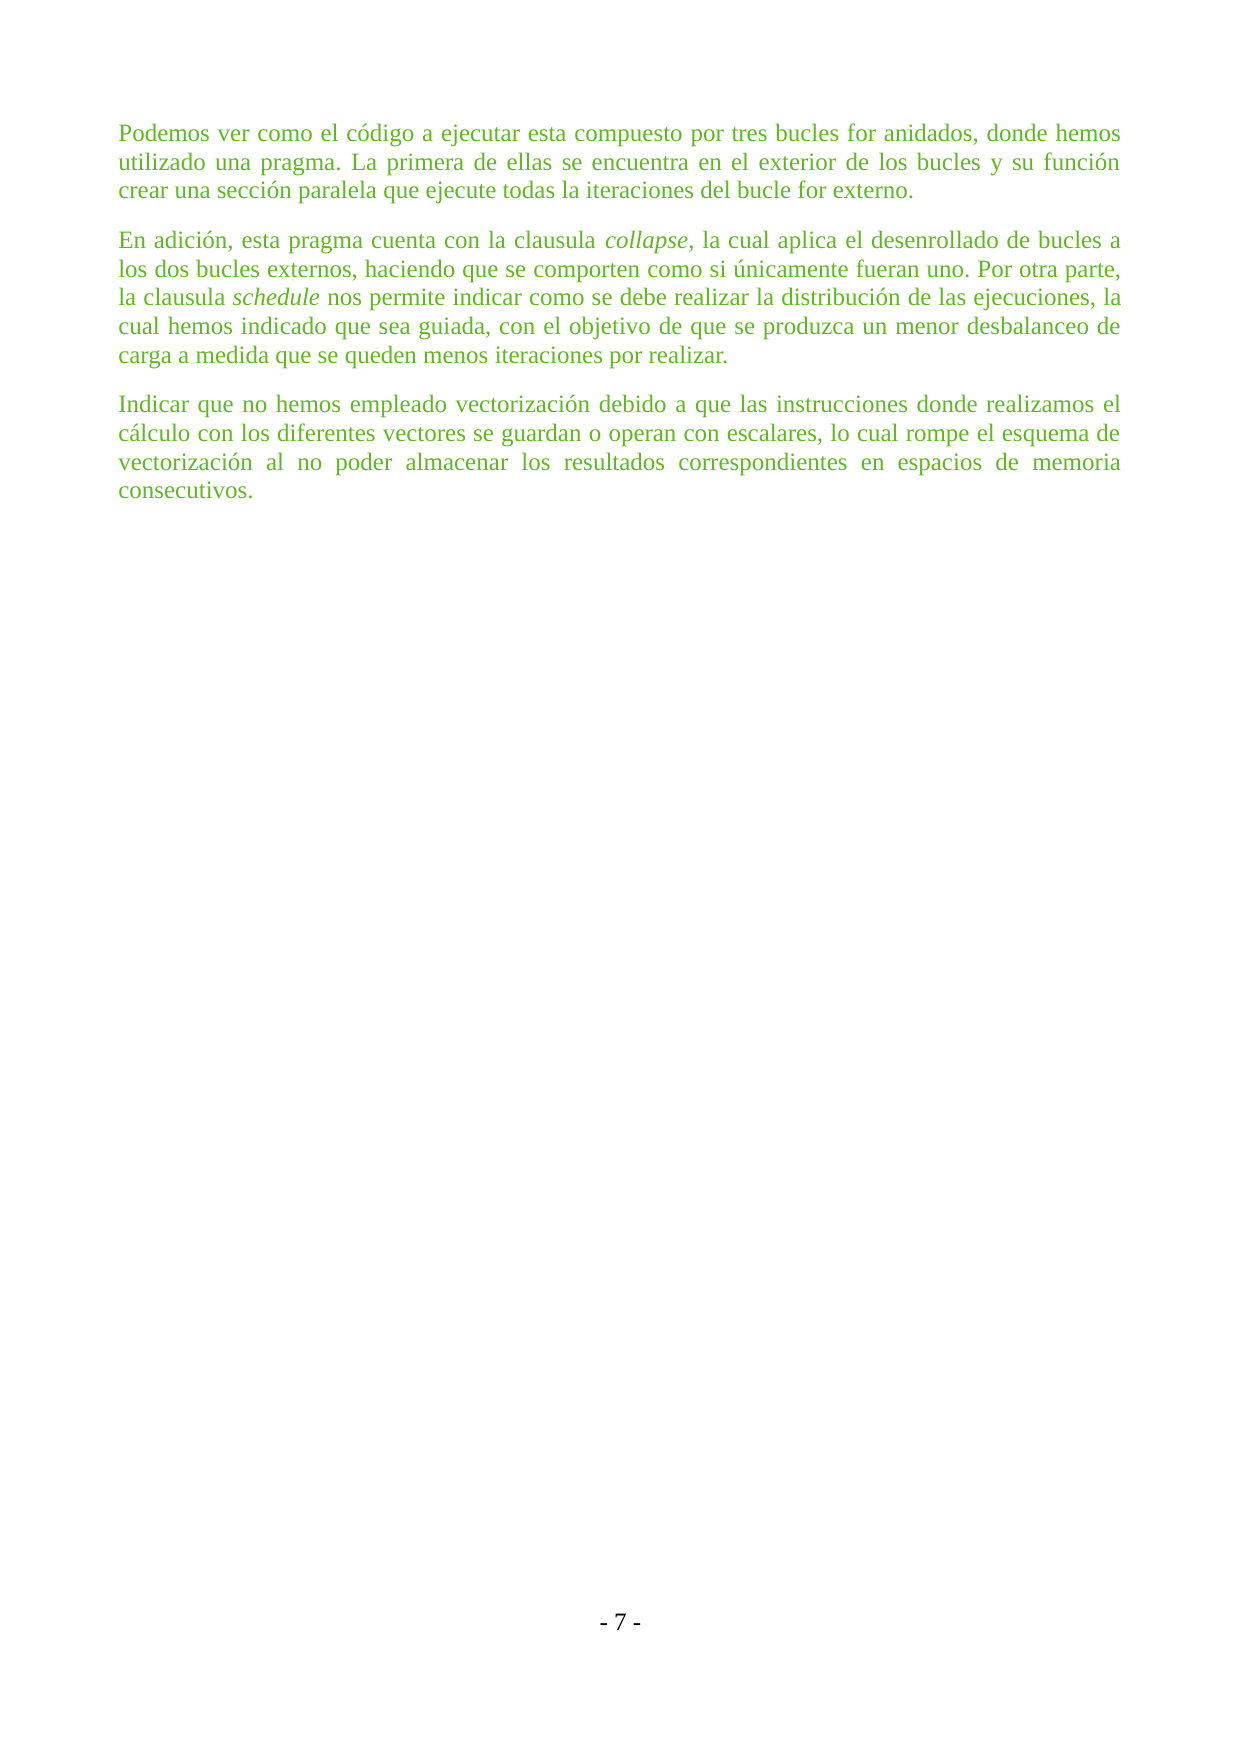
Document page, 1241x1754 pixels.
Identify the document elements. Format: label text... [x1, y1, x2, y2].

text Indicar que no hemos empleado vectorización debido a que las instrucciones donde realizamos el cálculo con los diferentes vectores se guardan o operan con escalares, lo cual rompe el esquema de vectorización al no poder almacenar los resultados correspondientes en espacios de memoria consecutivos. [118, 389, 1122, 504]
text Podemos ver como el código a ejecutar esta compuesto por tres bucles for anidados, donde hemos utilizado una pragma. La primera de ellas se encuentra en el exterior de los bucles y su función crear una sección paralela que ejecute todas la iteraciones del bucle for externo. [118, 118, 1122, 204]
text En adición, esta pragma cuenta con la clausula collapse, la cual aplica el desenrollado de bucles a los dos bucles externos, haciendo que se comporten como si únicamente fueran uno. Por otra parte, la clausula schedule nos permite indicar como se debe realizar la distribución de las ejecuciones, la cual hemos indicado que sea guiada, con el objetivo de que se produzca un menor desbalanceo de carga a medida que se queden menos iteraciones por realizar. [118, 225, 1122, 369]
